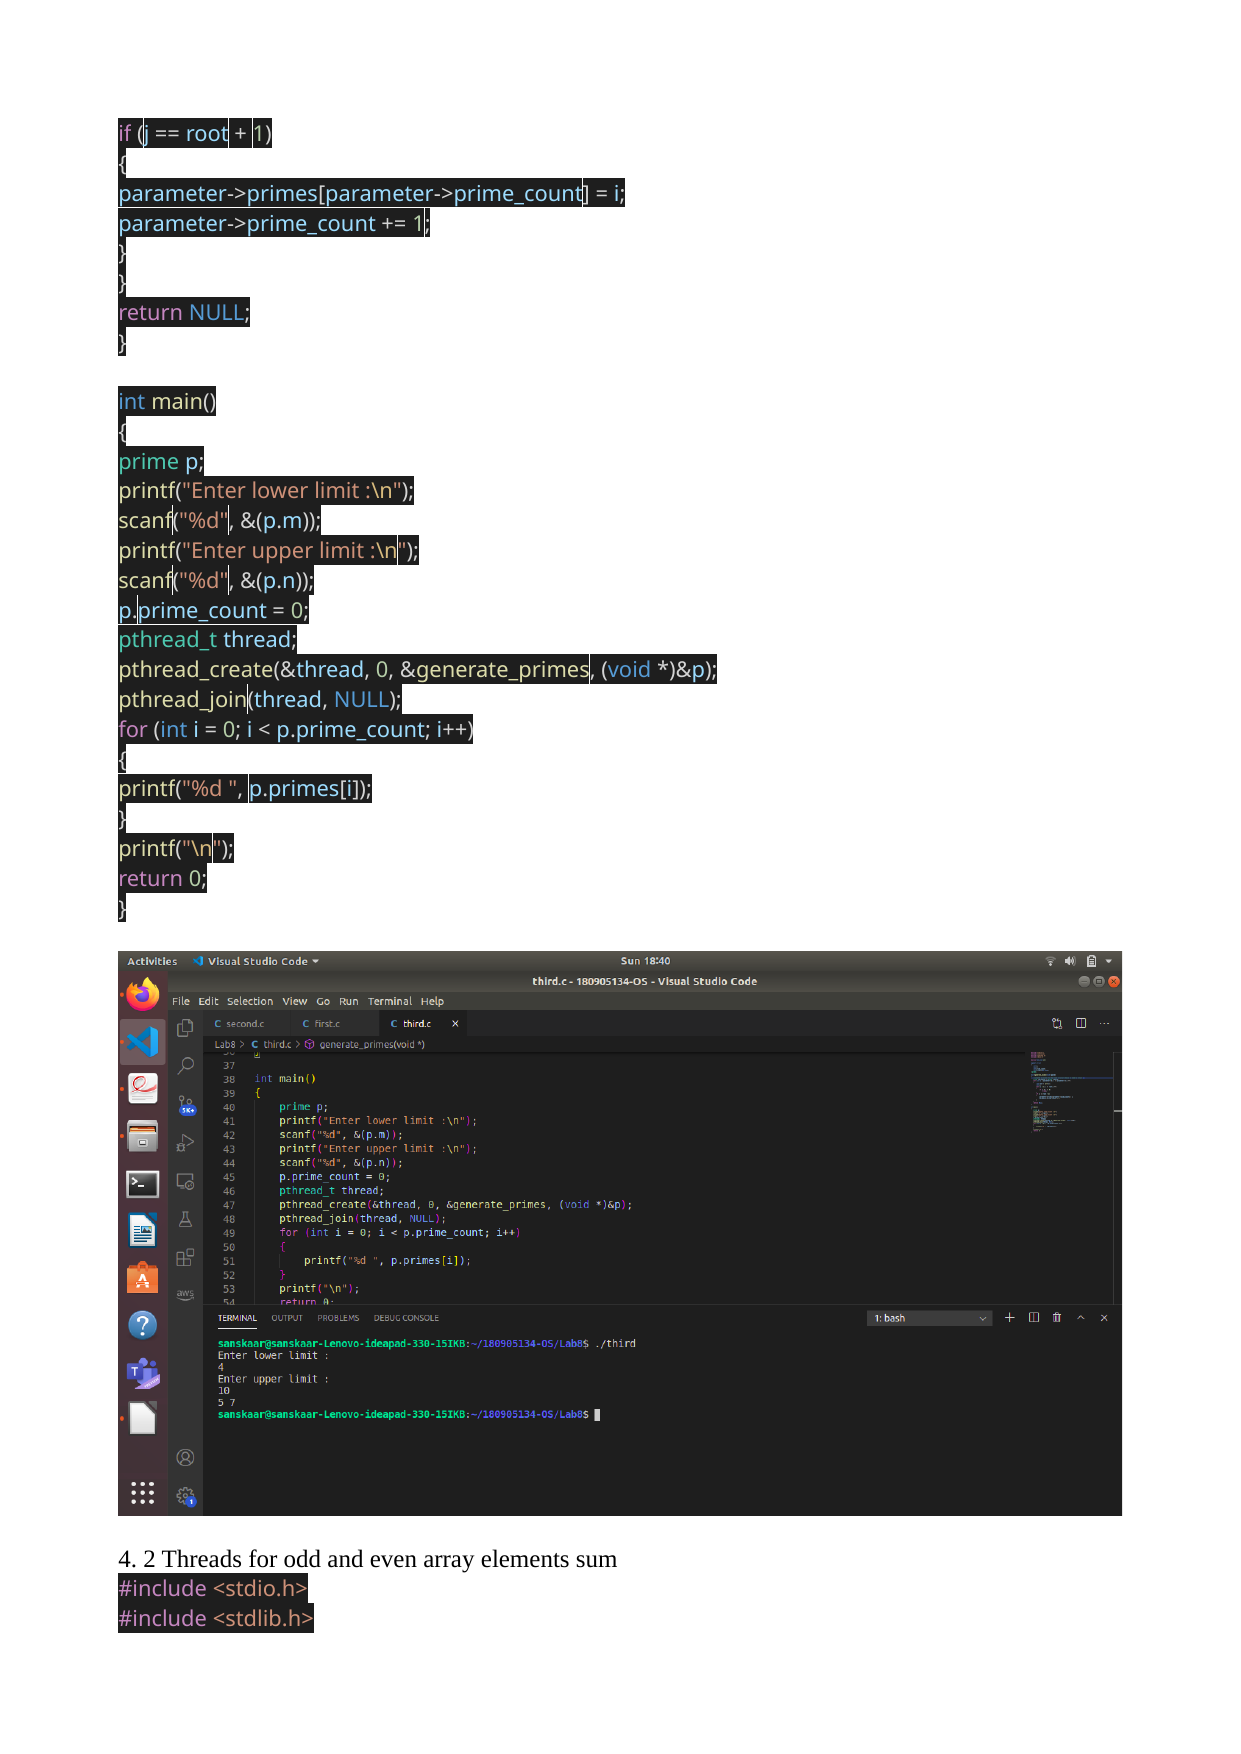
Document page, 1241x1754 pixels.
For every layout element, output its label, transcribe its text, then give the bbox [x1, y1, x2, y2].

text parameter->primes[parameter->prime_count] = i; [118, 178, 1122, 207]
text #include <stdio.h> [118, 1573, 1122, 1603]
text printf("Enter upper limit :\n"); [118, 535, 1122, 565]
text pthread_create(&thread, 0, &generate_primes, (void *)&p); [118, 654, 1122, 684]
text } [118, 237, 1122, 267]
text } [118, 267, 1122, 297]
text return 0; [118, 863, 1122, 893]
text for (int i = 0; i < p.prime_count; i++) [118, 714, 1122, 744]
text { [118, 148, 1122, 178]
text printf("Enter lower limit :\n"); [118, 476, 1122, 505]
text printf("%d ", p.primes[i]); [118, 773, 1122, 803]
text p.prime_count = 0; [118, 595, 1122, 624]
text printf("\n"); [118, 833, 1122, 863]
text int main() [118, 386, 1122, 416]
text prime p; [118, 446, 1122, 476]
text scanf("%d", &(p.n)); [118, 565, 1122, 595]
text pthread_join(thread, NULL); [118, 684, 1122, 714]
text parameter->prime_count += 1; [118, 207, 1122, 237]
picture [118, 951, 1123, 1516]
text return NULL; [118, 297, 1122, 327]
text 4. 2 Threads for odd and even array elements sum [118, 1544, 1122, 1573]
text scanf("%d", &(p.m)); [118, 505, 1122, 535]
text } [118, 327, 1122, 356]
text { [118, 744, 1122, 773]
text if (j == root + 1) [118, 118, 1122, 148]
text pthread_t thread; [118, 624, 1122, 654]
text #include <stdlib.h> [118, 1603, 1122, 1633]
text } [118, 803, 1122, 833]
text } [118, 893, 1122, 922]
text { [118, 416, 1122, 446]
